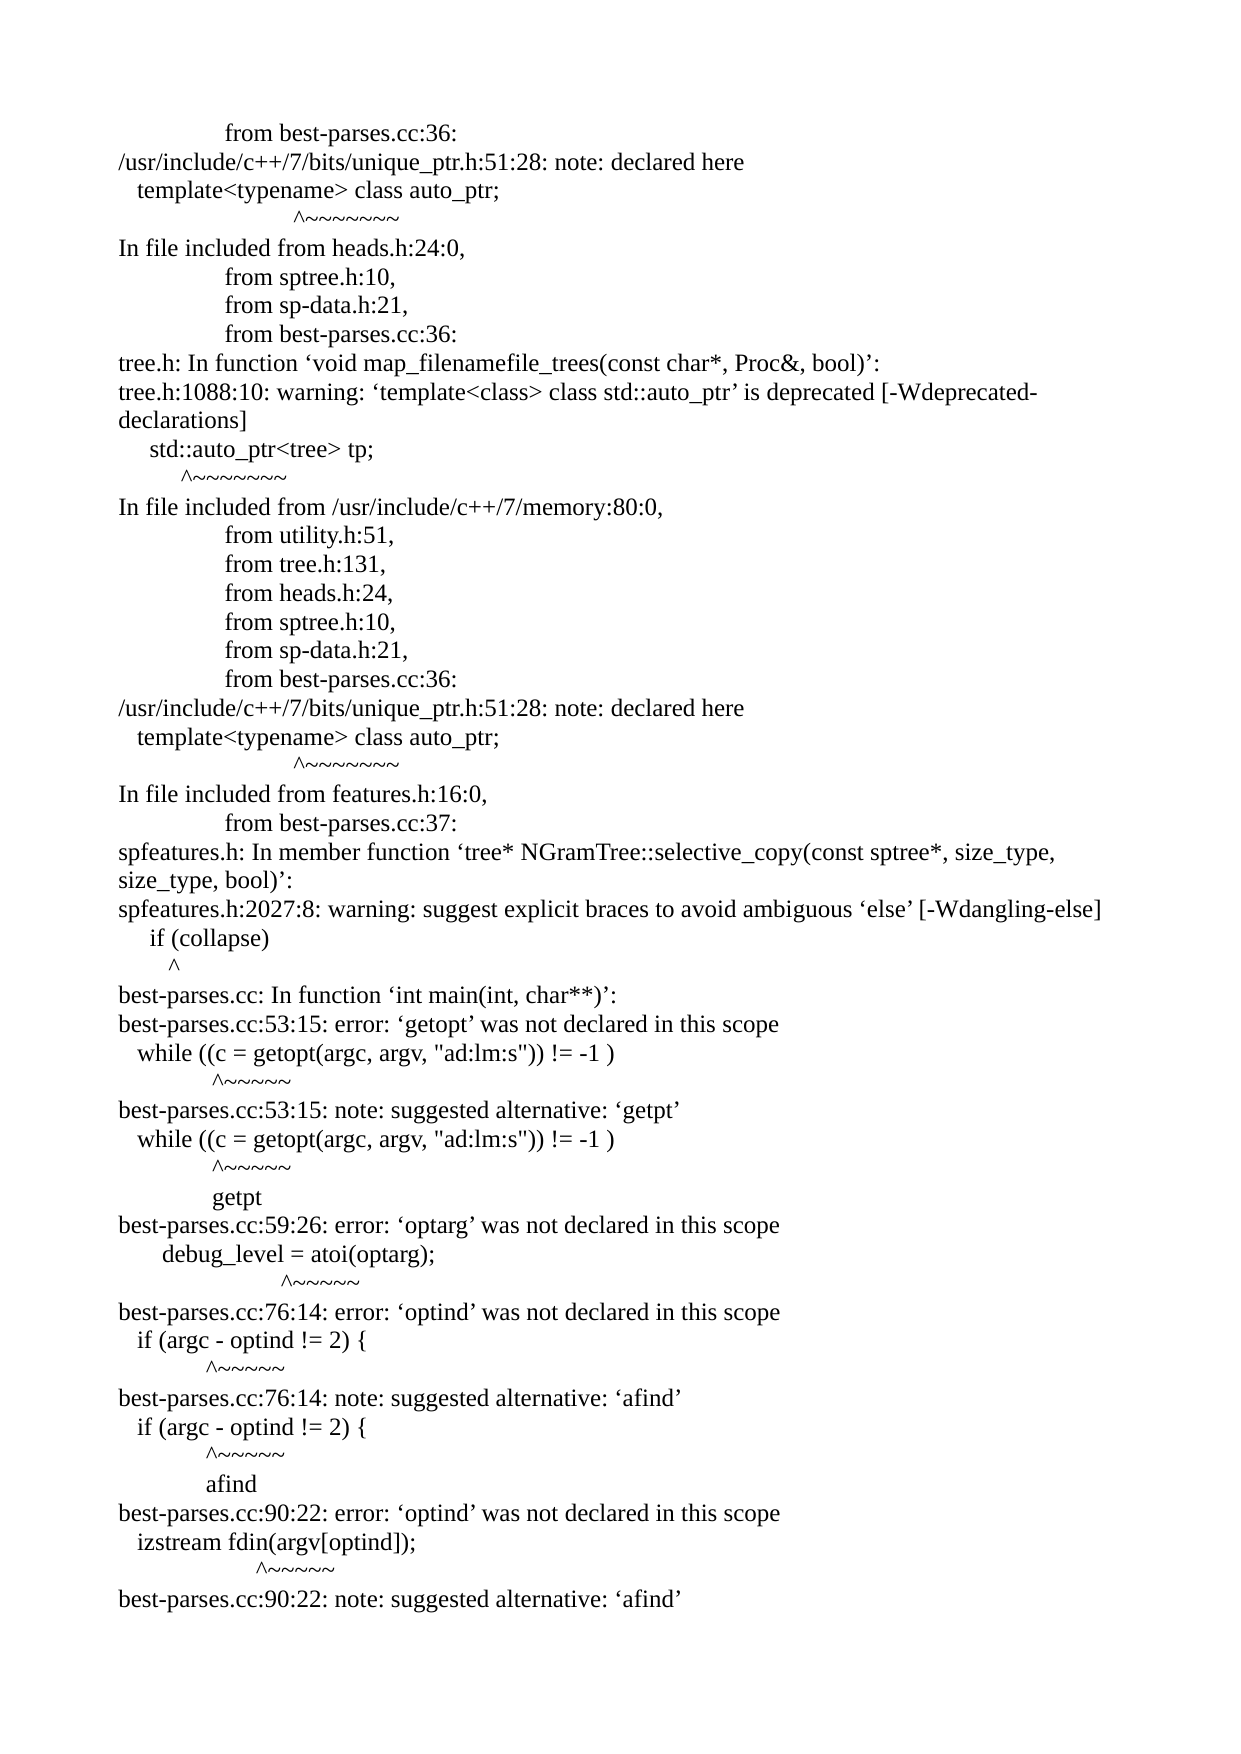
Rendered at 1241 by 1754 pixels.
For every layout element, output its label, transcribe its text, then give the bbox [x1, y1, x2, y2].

text from best-parses.cc:36: [118, 664, 1122, 693]
text best-parses.cc: In function ‘int main(int, char**)’: [118, 981, 1122, 1009]
text izstream fdin(argv[optind]); [118, 1527, 1122, 1556]
text from sptree.h:10, [118, 262, 1122, 291]
text from sp-data.h:21, [118, 636, 1122, 664]
text best-parses.cc:59:26: error: ‘optarg’ was not declared in this scope [118, 1211, 1122, 1239]
text In file included from /usr/include/c++/7/memory:80:0, [118, 492, 1122, 521]
text best-parses.cc:76:14: error: ‘optind’ was not declared in this scope [118, 1297, 1122, 1326]
text from sp-data.h:21, [118, 291, 1122, 319]
text from best-parses.cc:36: [118, 118, 1122, 147]
text spfeatures.h: In member function ‘tree* NGramTree::selective_copy(const sptree*, size_type, size_type, bool)’: [118, 837, 1122, 894]
text std::auto_ptr<tree> tp; [118, 434, 1122, 463]
text from sptree.h:10, [118, 607, 1122, 636]
text template<typename> class auto_ptr; [118, 722, 1122, 751]
text from best-parses.cc:37: [118, 808, 1122, 837]
text ^~~~~~ [118, 1067, 1122, 1096]
text best-parses.cc:90:22: note: suggested alternative: ‘afind’ [118, 1584, 1122, 1613]
text from best-parses.cc:36: [118, 319, 1122, 348]
text spfeatures.h:2027:8: warning: suggest explicit braces to avoid ambiguous ‘else’ [-Wdangling-else] [118, 894, 1122, 923]
text ^~~~~~~~ [118, 204, 1122, 233]
text from tree.h:131, [118, 549, 1122, 578]
text In file included from features.h:16:0, [118, 779, 1122, 808]
text while ((c = getopt(argc, argv, "ad:lm:s")) != -1 ) [118, 1124, 1122, 1153]
text /usr/include/c++/7/bits/unique_ptr.h:51:28: note: declared here [118, 693, 1122, 722]
text ^~~~~~ [118, 1556, 1122, 1584]
text best-parses.cc:76:14: note: suggested alternative: ‘afind’ [118, 1383, 1122, 1412]
text ^~~~~~ [118, 1268, 1122, 1297]
text if (argc - optind != 2) { [118, 1412, 1122, 1441]
text ^~~~~~~~ [118, 463, 1122, 492]
text if (collapse) [118, 923, 1122, 952]
text tree.h:1088:10: warning: ‘template<class> class std::auto_ptr’ is deprecated [-Wdeprecated-declarations] [118, 377, 1122, 434]
text ^ [118, 952, 1122, 981]
text from utility.h:51, [118, 521, 1122, 549]
text if (argc - optind != 2) { [118, 1326, 1122, 1354]
text In file included from heads.h:24:0, [118, 233, 1122, 262]
text best-parses.cc:53:15: note: suggested alternative: ‘getpt’ [118, 1096, 1122, 1124]
text template<typename> class auto_ptr; [118, 176, 1122, 204]
text debug_level = atoi(optarg); [118, 1239, 1122, 1268]
text ^~~~~~~~ [118, 751, 1122, 779]
text from heads.h:24, [118, 578, 1122, 607]
text afind [118, 1469, 1122, 1498]
text ^~~~~~ [118, 1441, 1122, 1469]
text ^~~~~~ [118, 1153, 1122, 1182]
text best-parses.cc:90:22: error: ‘optind’ was not declared in this scope [118, 1498, 1122, 1527]
text getpt [118, 1182, 1122, 1211]
text best-parses.cc:53:15: error: ‘getopt’ was not declared in this scope [118, 1009, 1122, 1038]
text ^~~~~~ [118, 1354, 1122, 1383]
text tree.h: In function ‘void map_filenamefile_trees(const char*, Proc&, bool)’: [118, 348, 1122, 377]
text while ((c = getopt(argc, argv, "ad:lm:s")) != -1 ) [118, 1038, 1122, 1067]
text /usr/include/c++/7/bits/unique_ptr.h:51:28: note: declared here [118, 147, 1122, 176]
